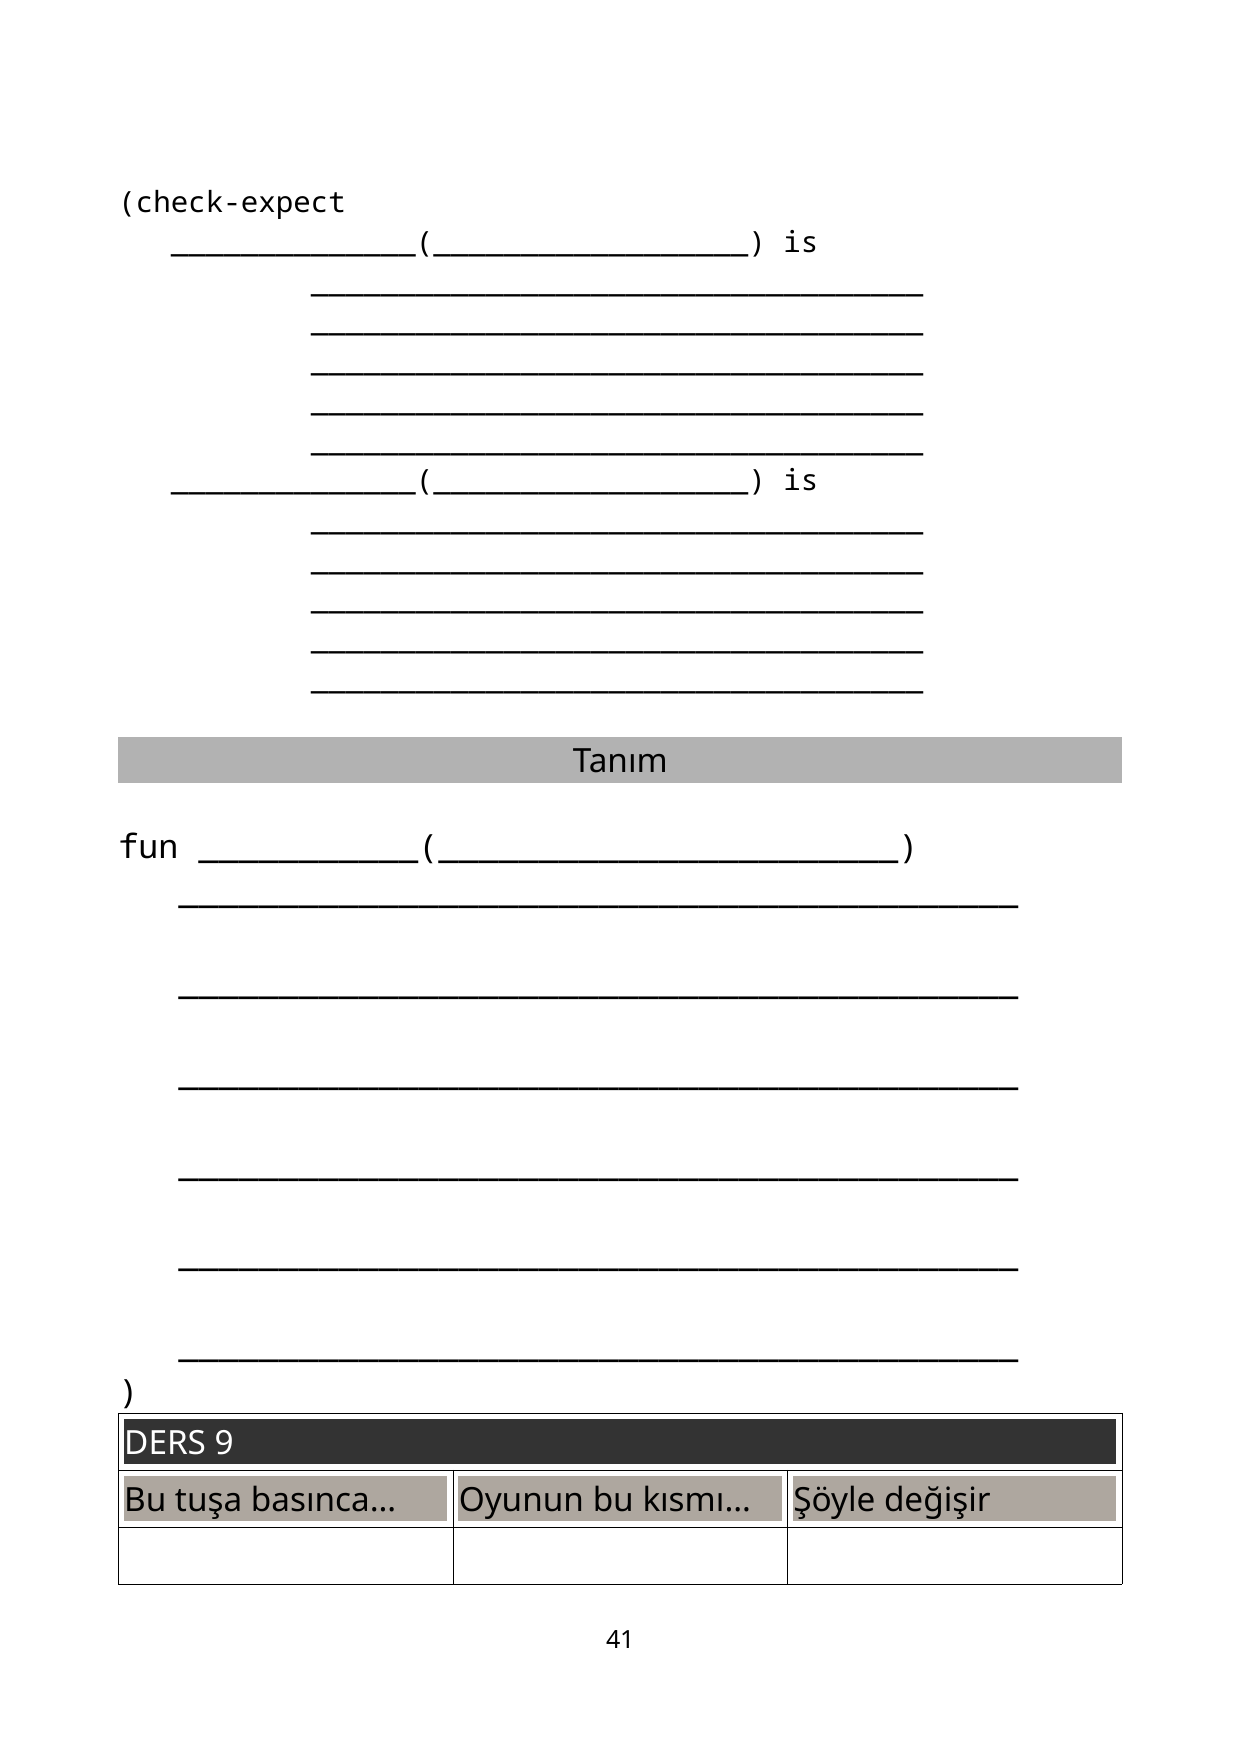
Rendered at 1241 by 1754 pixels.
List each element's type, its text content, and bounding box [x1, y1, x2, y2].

table_cell [454, 1528, 787, 1584]
text __________________________________________ [118, 868, 1122, 913]
text ______________(__________________) is [118, 459, 1122, 499]
table_cell Bu tuşa basınca… [119, 1471, 453, 1527]
text Tanım [118, 737, 1122, 783]
text ___________________________________ [118, 340, 1122, 380]
text ___________________________________ [118, 618, 1122, 658]
text (check-expect [118, 182, 1122, 221]
text fun ___________(_______________________) [118, 822, 1122, 868]
text __________________________________________ [118, 1322, 1122, 1367]
text __________________________________________ [118, 959, 1122, 1004]
text ___________________________________ [118, 261, 1122, 301]
text ___________________________________ [118, 499, 1122, 539]
table_cell Oyunun bu kısmı… [454, 1471, 787, 1527]
text __________________________________________ [118, 1231, 1122, 1277]
text ___________________________________ [118, 658, 1122, 698]
text ___________________________________ [118, 301, 1122, 340]
text ___________________________________ [118, 380, 1122, 420]
table_cell [788, 1528, 1122, 1584]
table_cell Şöyle değişir [788, 1471, 1122, 1527]
text __________________________________________ [118, 1140, 1122, 1186]
text ___________________________________ [118, 539, 1122, 578]
text ______________(__________________) is [118, 221, 1122, 261]
text ___________________________________ [118, 578, 1122, 618]
table_cell [119, 1528, 453, 1584]
text ___________________________________ [118, 420, 1122, 459]
text ) [118, 1367, 1122, 1413]
text __________________________________________ [118, 1049, 1122, 1095]
table_header DERS 9 [119, 1414, 1122, 1470]
